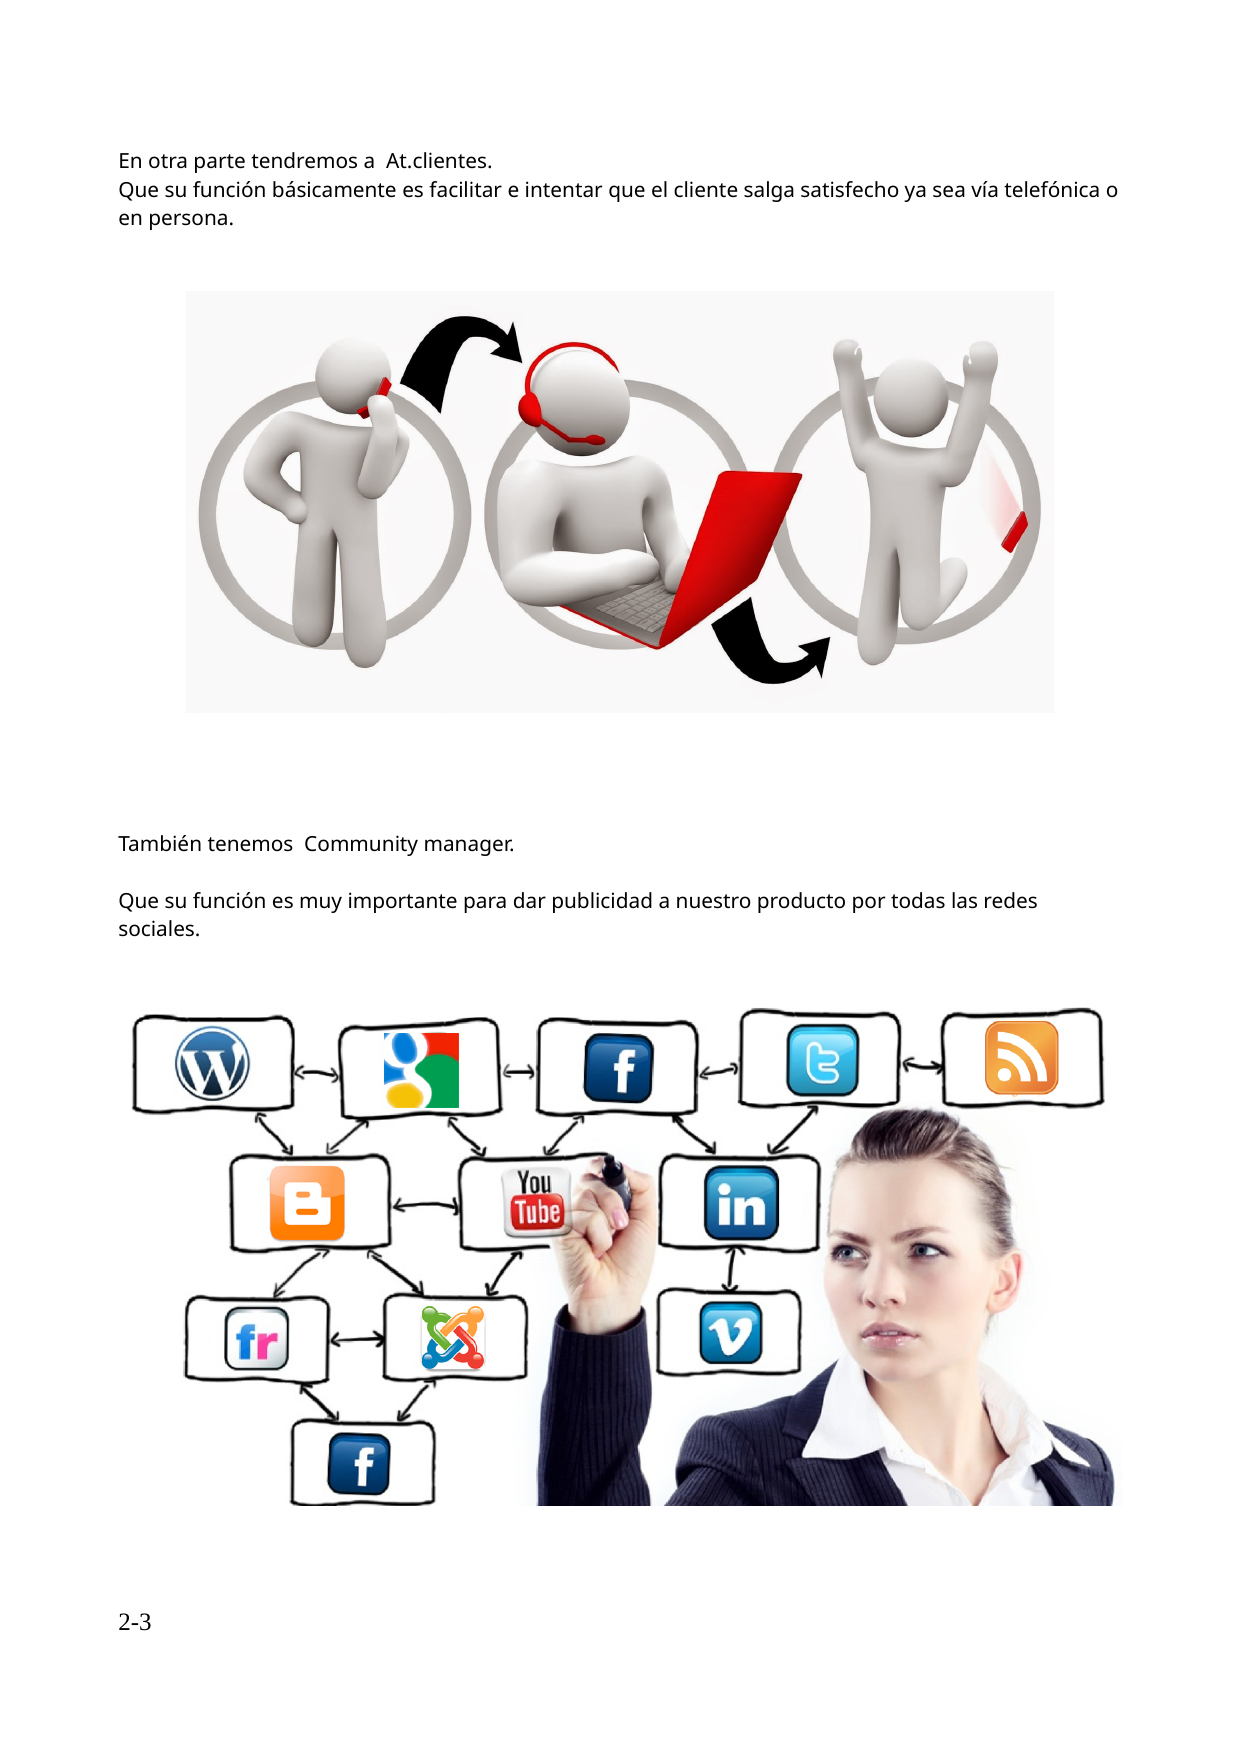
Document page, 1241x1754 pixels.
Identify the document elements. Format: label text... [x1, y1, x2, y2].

text También tenemos Community manager. [118, 829, 1122, 857]
text Que su función es muy importante para dar publicidad a nuestro producto por todas las redes sociales. [118, 886, 1122, 943]
picture [118, 1001, 1123, 1506]
text En otra parte tendremos a At.clientes. [118, 147, 1122, 175]
picture [185, 291, 1055, 713]
text Que su función básicamente es facilitar e intentar que el cliente salga satisfecho ya sea vía telefónica o en persona. [118, 175, 1122, 232]
